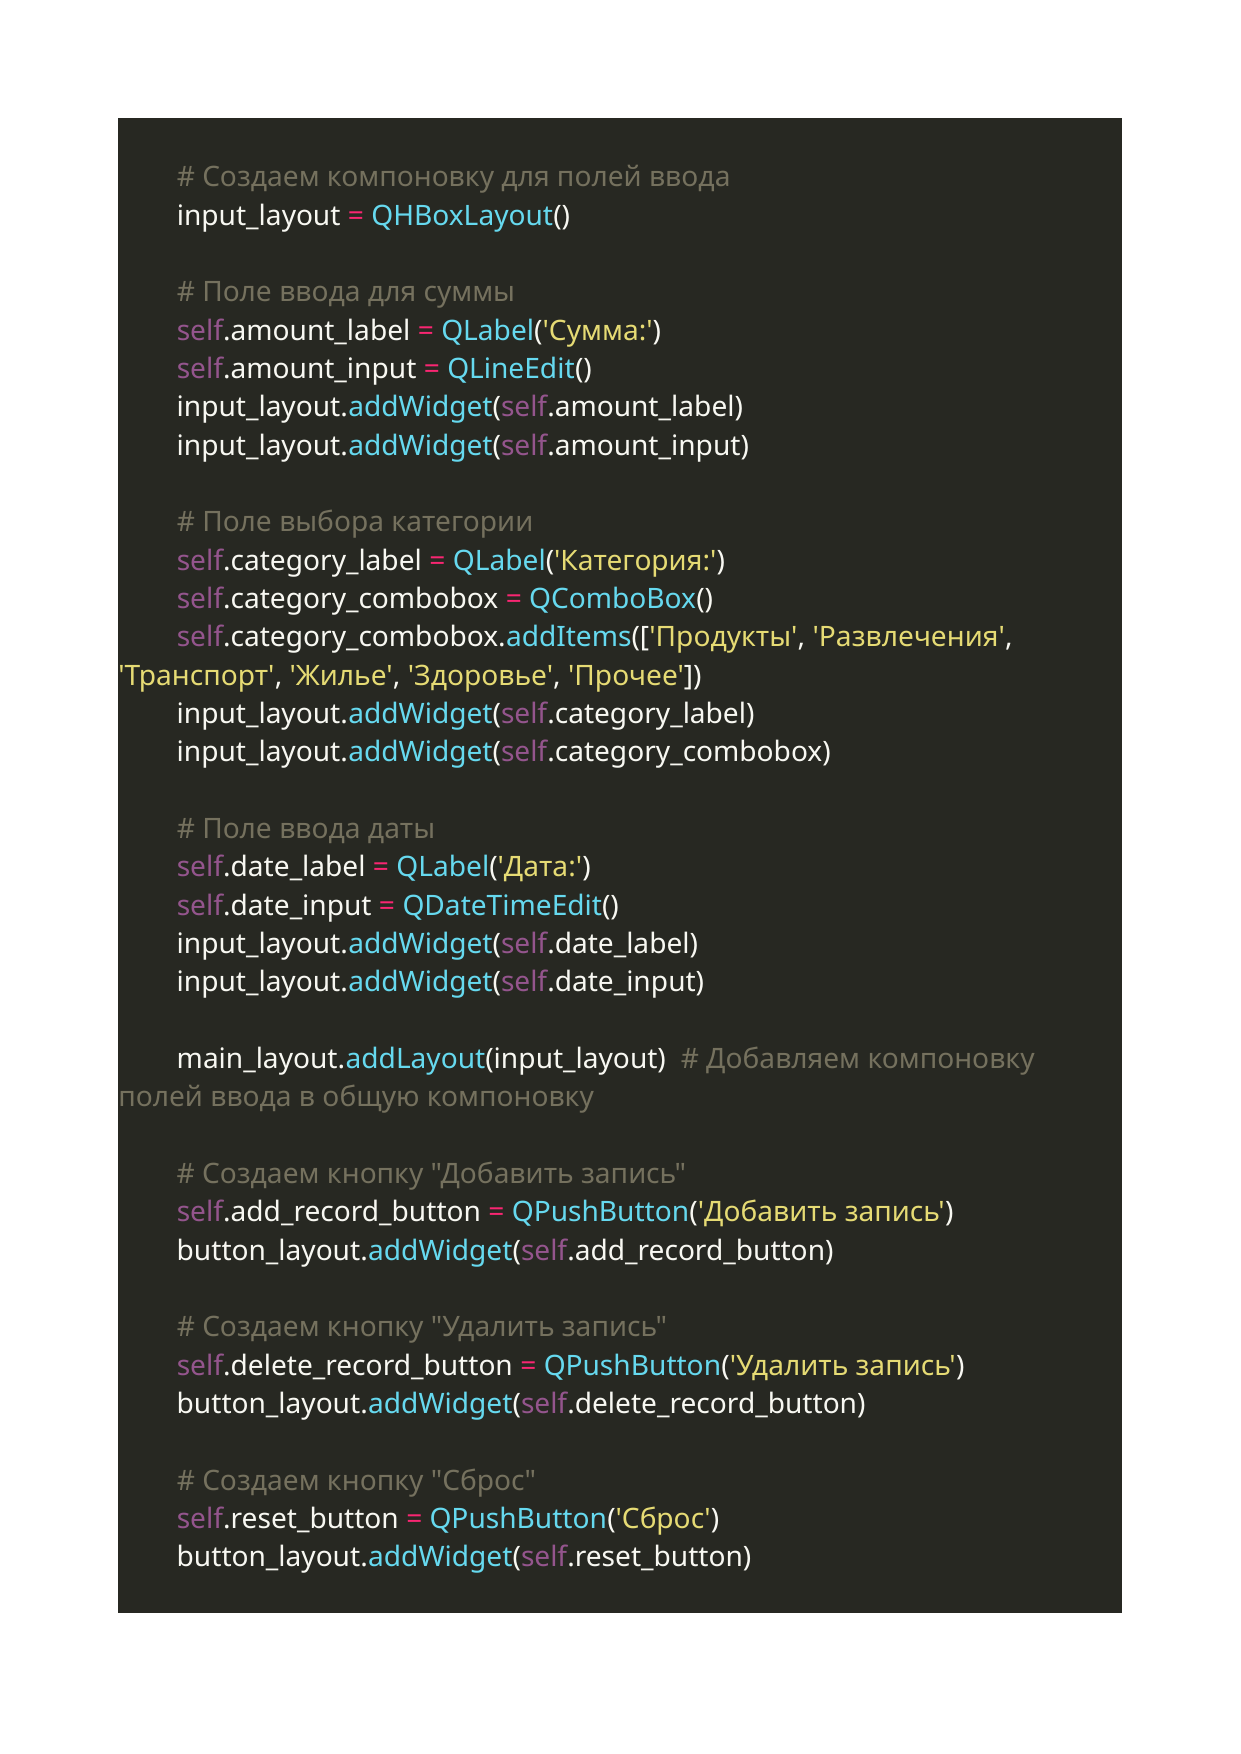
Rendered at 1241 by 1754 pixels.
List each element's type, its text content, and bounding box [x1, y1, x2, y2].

text # Создаем компоновку для полей ввода input_layout = QHBoxLayout() # Поле ввода для суммы self.amount_label = QLabel('Сумма:') self.amount_input = QLineEdit() input_layout.addWidget(self.amount_label) input_layout.addWidget(self.amount_input) # Поле выбора категории self.category_label = QLabel('Категория:') self.category_combobox = QComboBox() self.category_combobox.addItems(['Продукты', 'Развлечения', 'Транспорт', 'Жилье', 'Здоровье', 'Прочее']) input_layout.addWidget(self.category_label) input_layout.addWidget(self.category_combobox) # Поле ввода даты self.date_label = QLabel('Дата:') self.date_input = QDateTimeEdit() input_layout.addWidget(self.date_label) input_layout.addWidget(self.date_input) main_layout.addLayout(input_layout) # Добавляем компоновку полей ввода в общую компоновку # Создаем кнопку "Добавить запись" self.add_record_button = QPushButton('Добавить запись') button_layout.addWidget(self.add_record_button) # Создаем кнопку "Удалить запись" self.delete_record_button = QPushButton('Удалить запись') button_layout.addWidget(self.delete_record_button) # Создаем кнопку "Сброс" self.reset_button = QPushButton('Сброс') button_layout.addWidget(self.reset_button) [118, 118, 1122, 1613]
